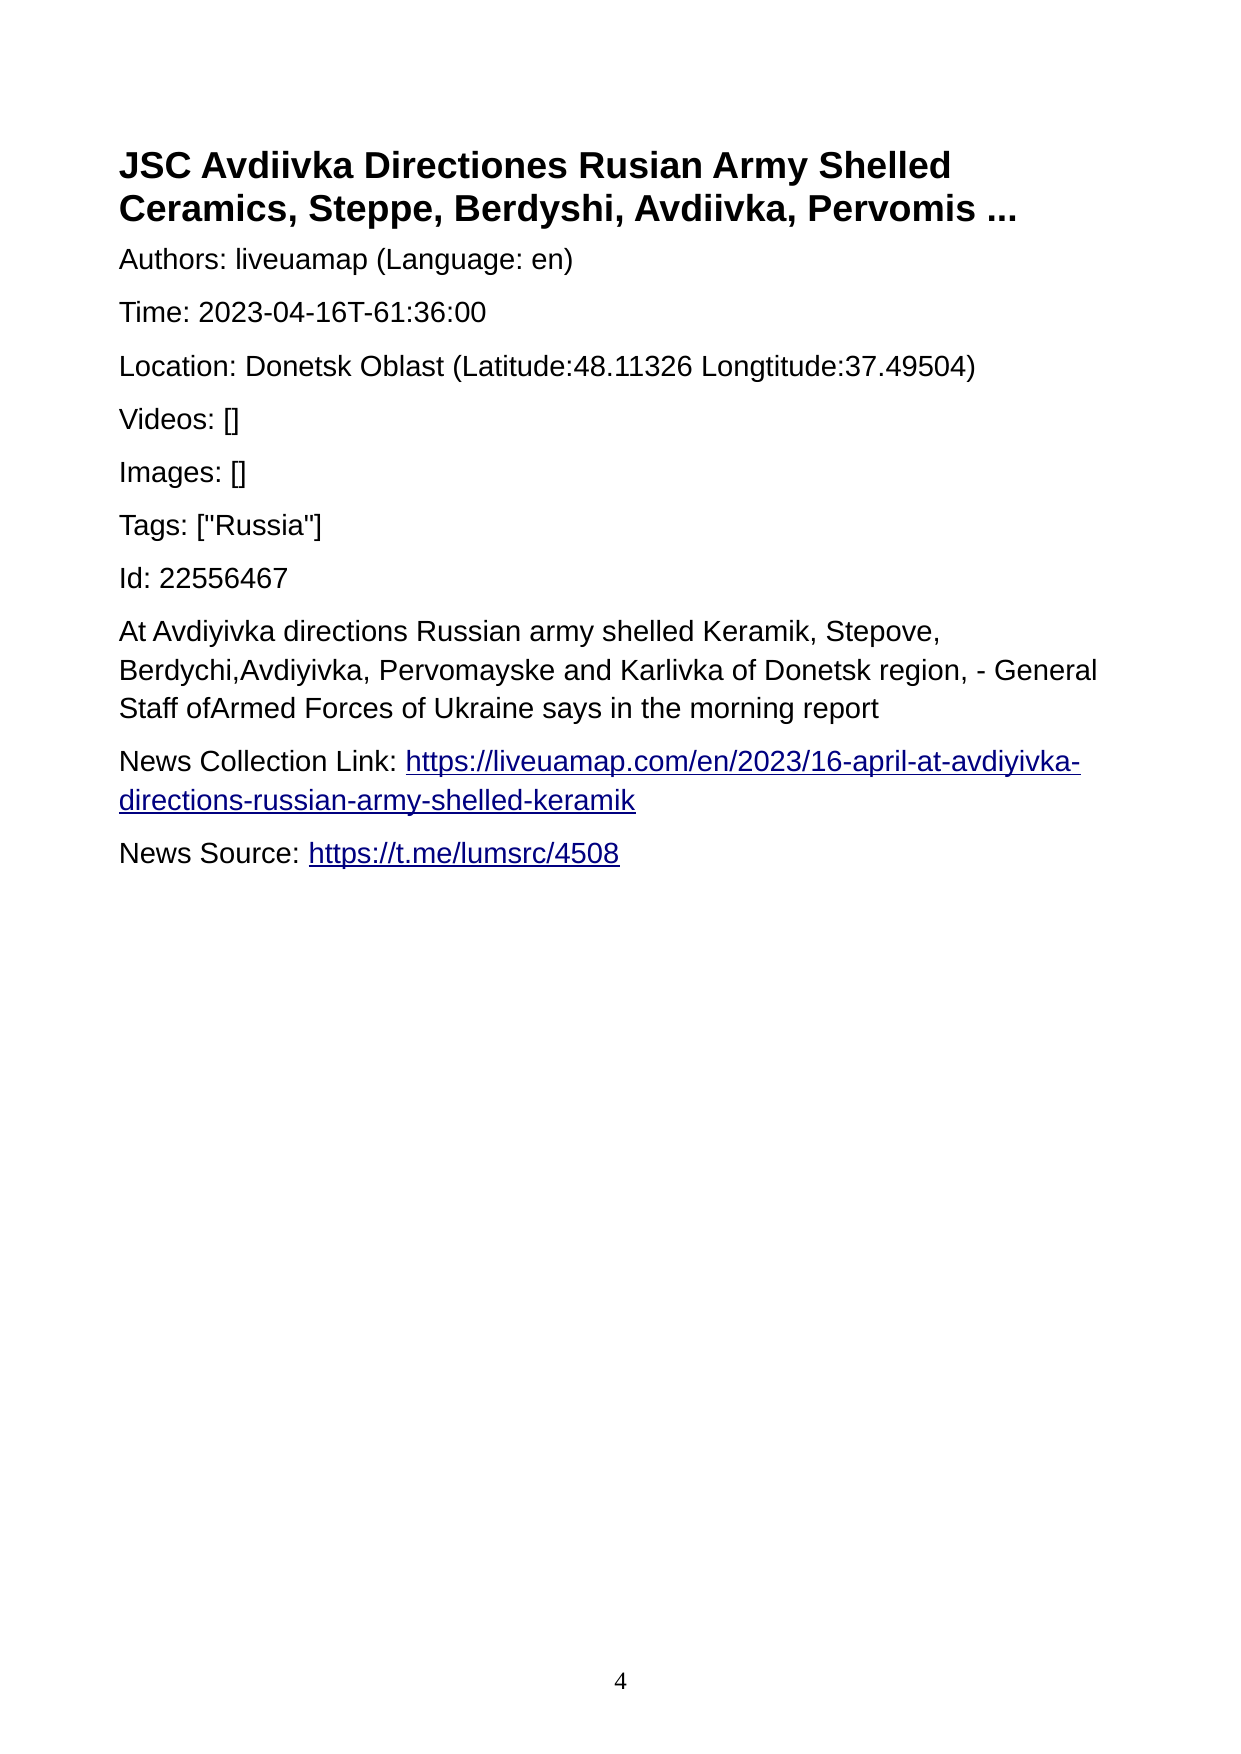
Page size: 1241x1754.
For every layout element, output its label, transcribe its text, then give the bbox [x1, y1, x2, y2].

text Tags: ["Russia"] [118, 508, 1122, 541]
text Time: 2023-04-16T-61:36:00 [118, 295, 1122, 329]
text Videos: [] [118, 402, 1122, 435]
text Location: Donetsk Oblast (Latitude:48.11326 Longtitude:37.49504) [118, 348, 1122, 382]
subtitle JSC Avdiivka Directiones Rusian Army Shelled Ceramics, Steppe, Berdyshi, Avdiivka, Pervomis ... [118, 143, 1122, 230]
text News Source: https://t.me/lumsrc/4508 [118, 836, 1122, 869]
text News Collection Link: https://liveuamap.com/en/2023/16-april-at-avdiyivka-directions-russian-army-shelled-keramik [118, 744, 1122, 816]
text Images: [] [118, 455, 1122, 488]
text Authors: liveuamap (Language: en) [118, 242, 1122, 276]
text At Avdiyivka directions Russian army shelled Keramik, Stepove, Berdychi,Avdiyivka, Pervomayske and Karlivka of Donetsk region, - General Staff ofArmed Forces of Ukraine says in the morning report [118, 614, 1122, 725]
text Id: 22556467 [118, 561, 1122, 594]
